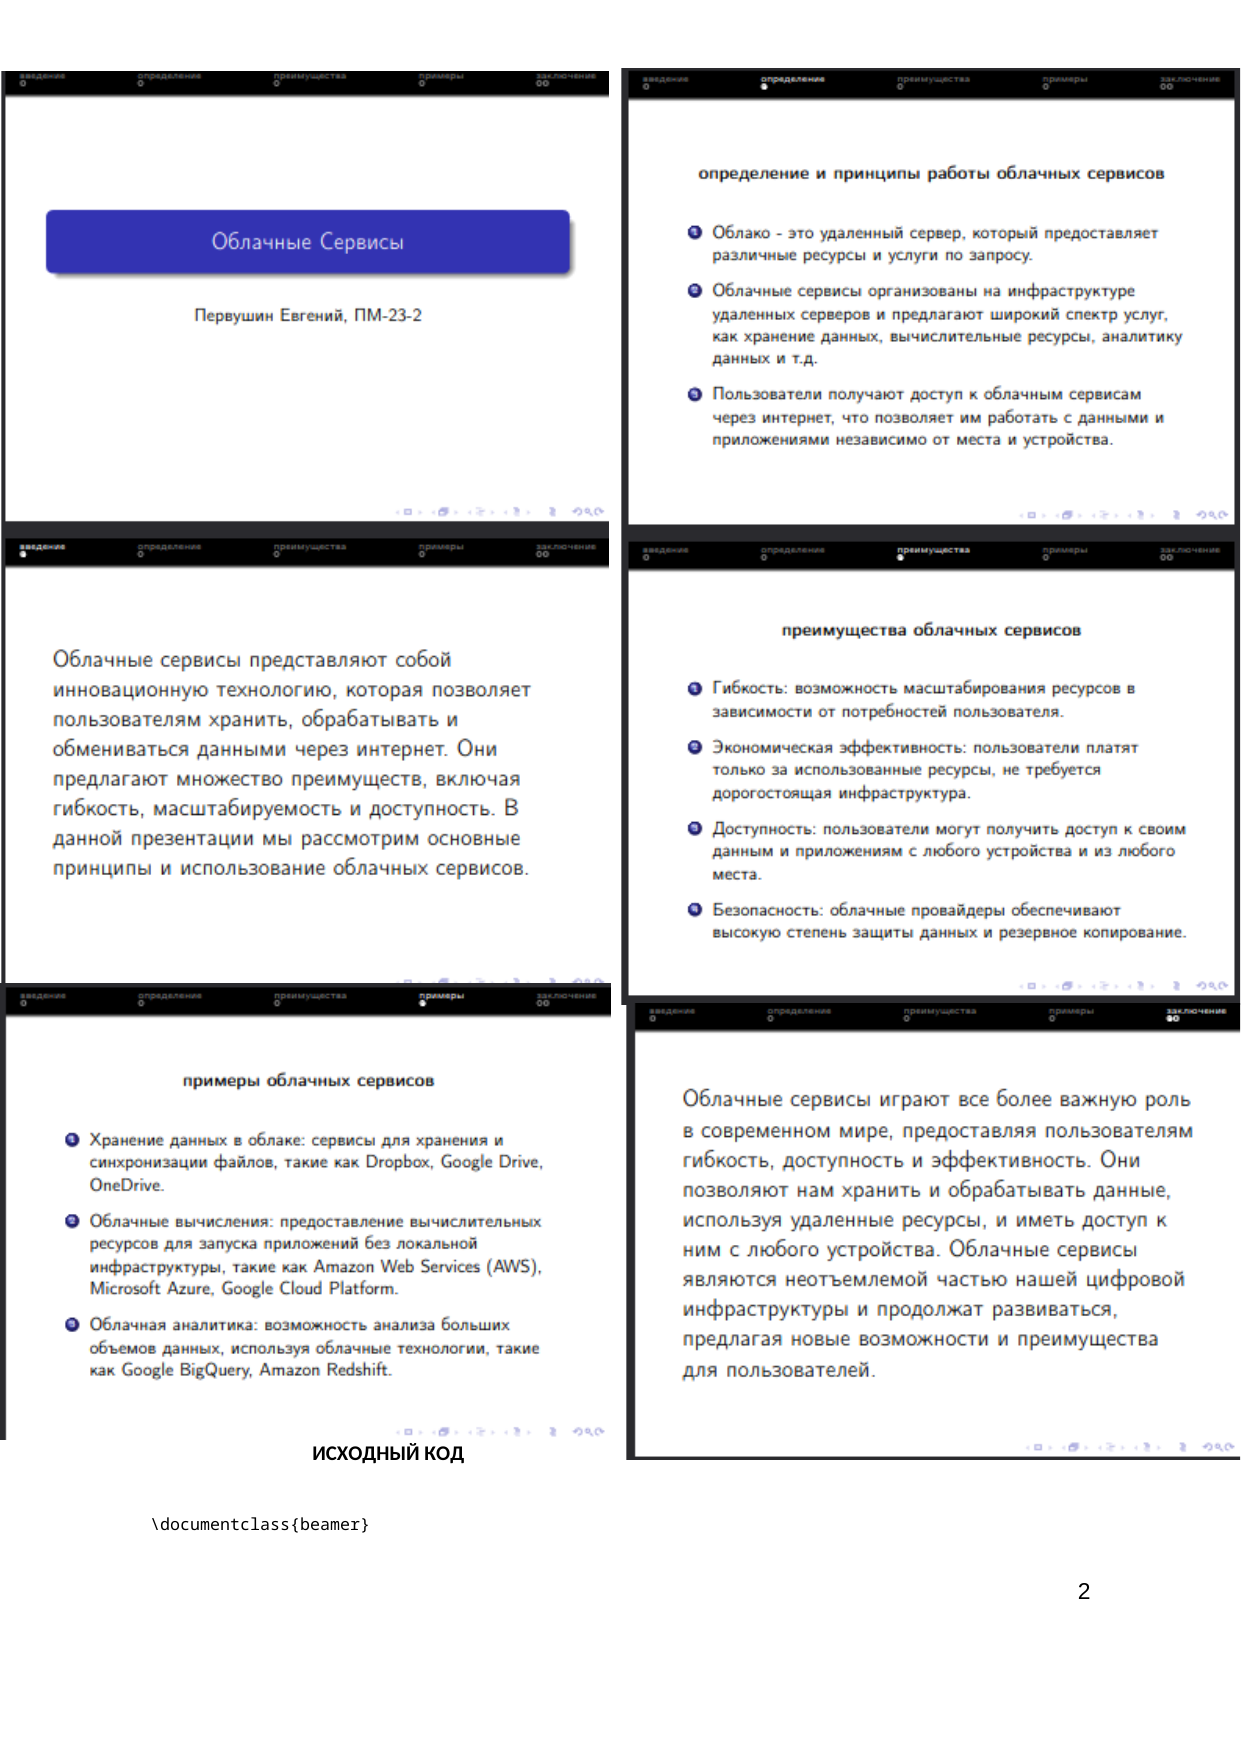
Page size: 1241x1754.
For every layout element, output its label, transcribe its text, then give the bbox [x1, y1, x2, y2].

text ИСХОДНЫЙ КОД [150, 255, 1090, 1494]
text \documentclass{beamer} [150, 1513, 1090, 1535]
picture [0, 71, 611, 1440]
picture [621, 68, 1241, 1460]
